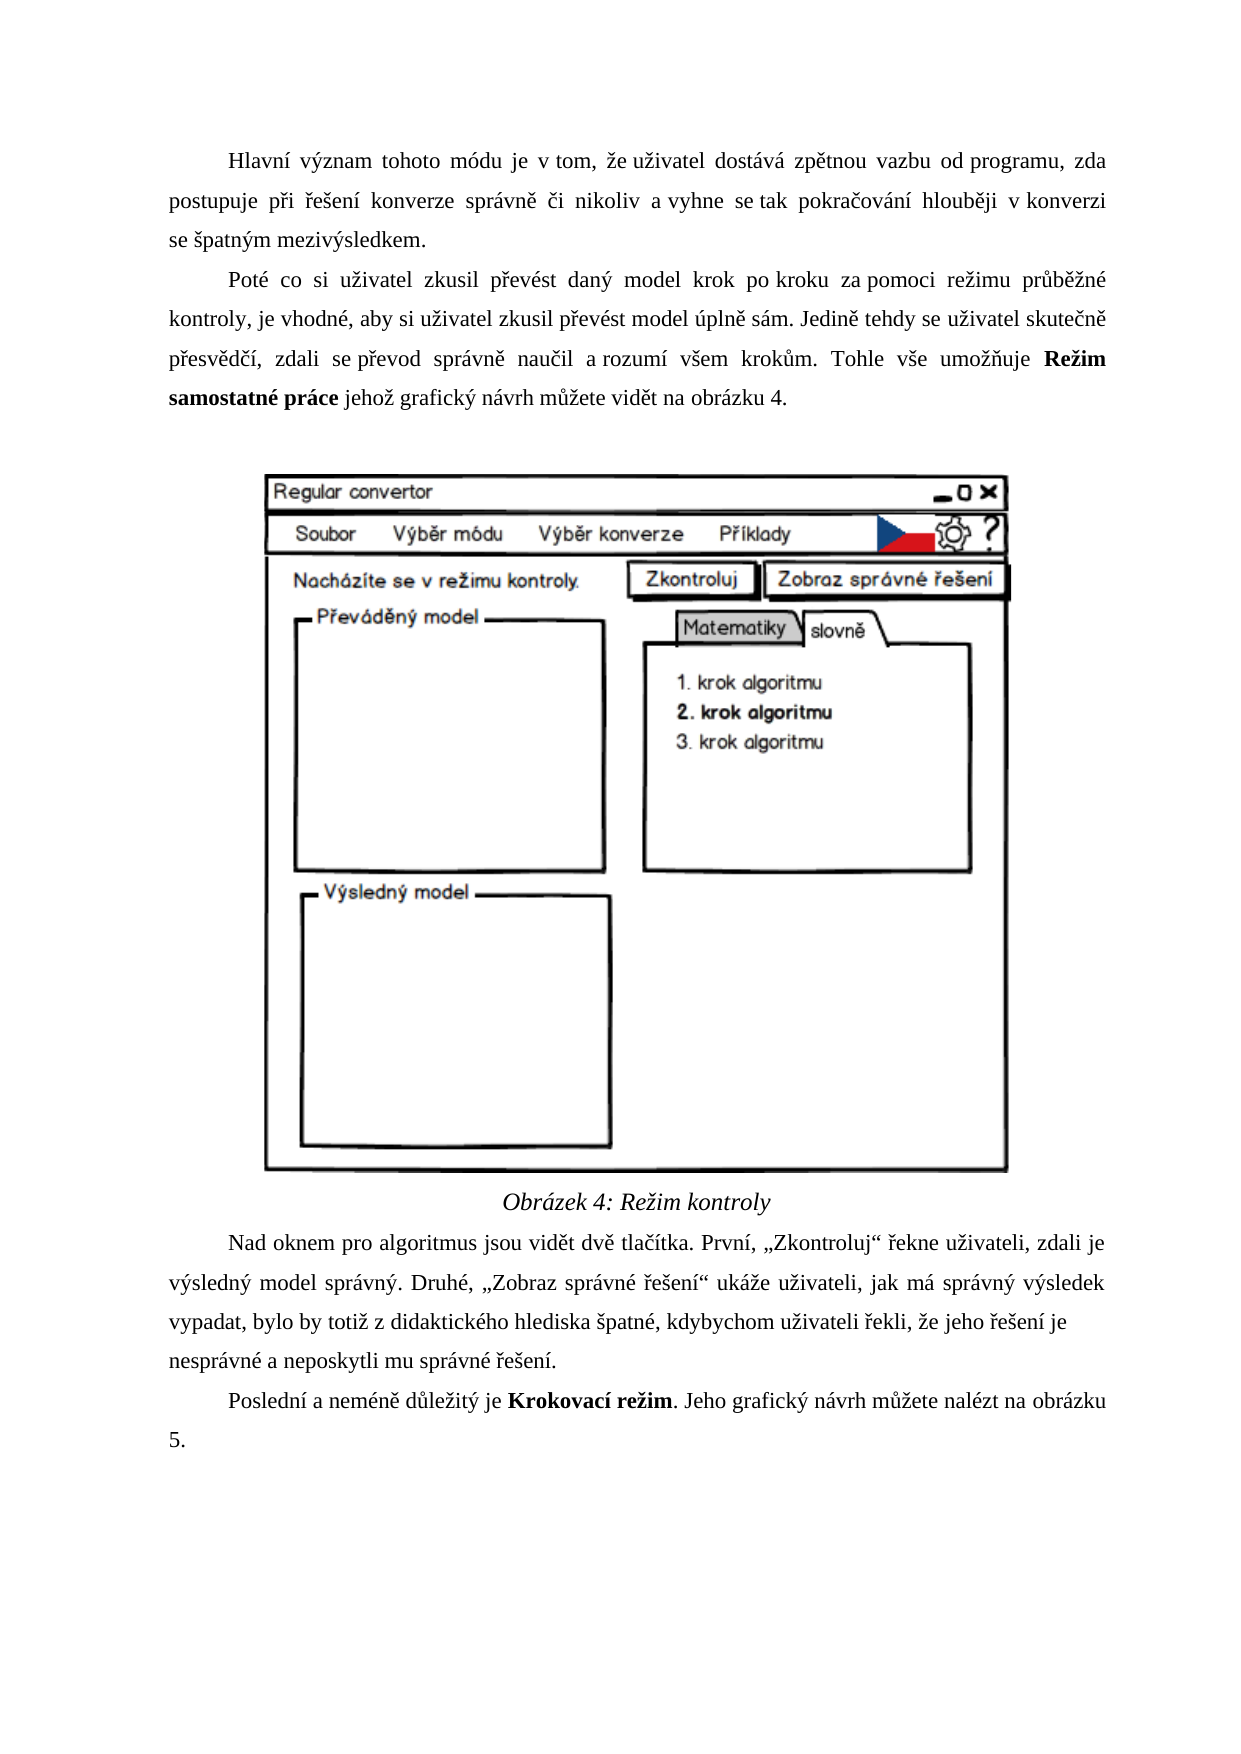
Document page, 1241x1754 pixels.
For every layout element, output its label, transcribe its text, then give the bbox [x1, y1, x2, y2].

text Poté co si uživatel zkusil převést daný model krok po kroku za pomoci režimu průběžné kontroly, je vhodné, aby si uživatel zkusil převést model úplně sám. Jedině tehdy se uživatel skutečně přesvědčí, zdali se převod správně naučil a rozumí všem krokům. Tohle vše umožňuje Režim samostatné práce jehož grafický návrh můžete vidět na obrázku 4. [169, 266, 1106, 411]
picture [264, 474, 1012, 1173]
text Nad oknem pro algoritmus jsou vidět dvě tlačítka. První, „Zkontroluj“ řekne uživateli, zdali je výsledný model správný. Druhé, „Zobraz správné řešení“ ukáže uživateli, jak má správný výsledek vypadat, bylo by totiž z didaktického hlediska špatné, kdybychom uživateli řekli, že jeho řešení je [169, 1000, 1106, 1334]
text Obrázek 4: Režim kontroly [264, 1173, 1011, 1216]
text Hlavní význam tohoto módu je v tom, že uživatel dostává zpětnou vazbu od programu, zda postupuje při řešení konverze správně či nikoliv a vyhne se tak pokračování hlouběji v konverzi se špatným mezivýsledkem. [169, 148, 1106, 253]
text Poslední a neméně důležitý je Krokovací režim. Jeho grafický návrh můžete nalézt na obrázku 5. [169, 1387, 1106, 1453]
text nesprávné a neposkytli mu správné řešení. [169, 1348, 1106, 1374]
